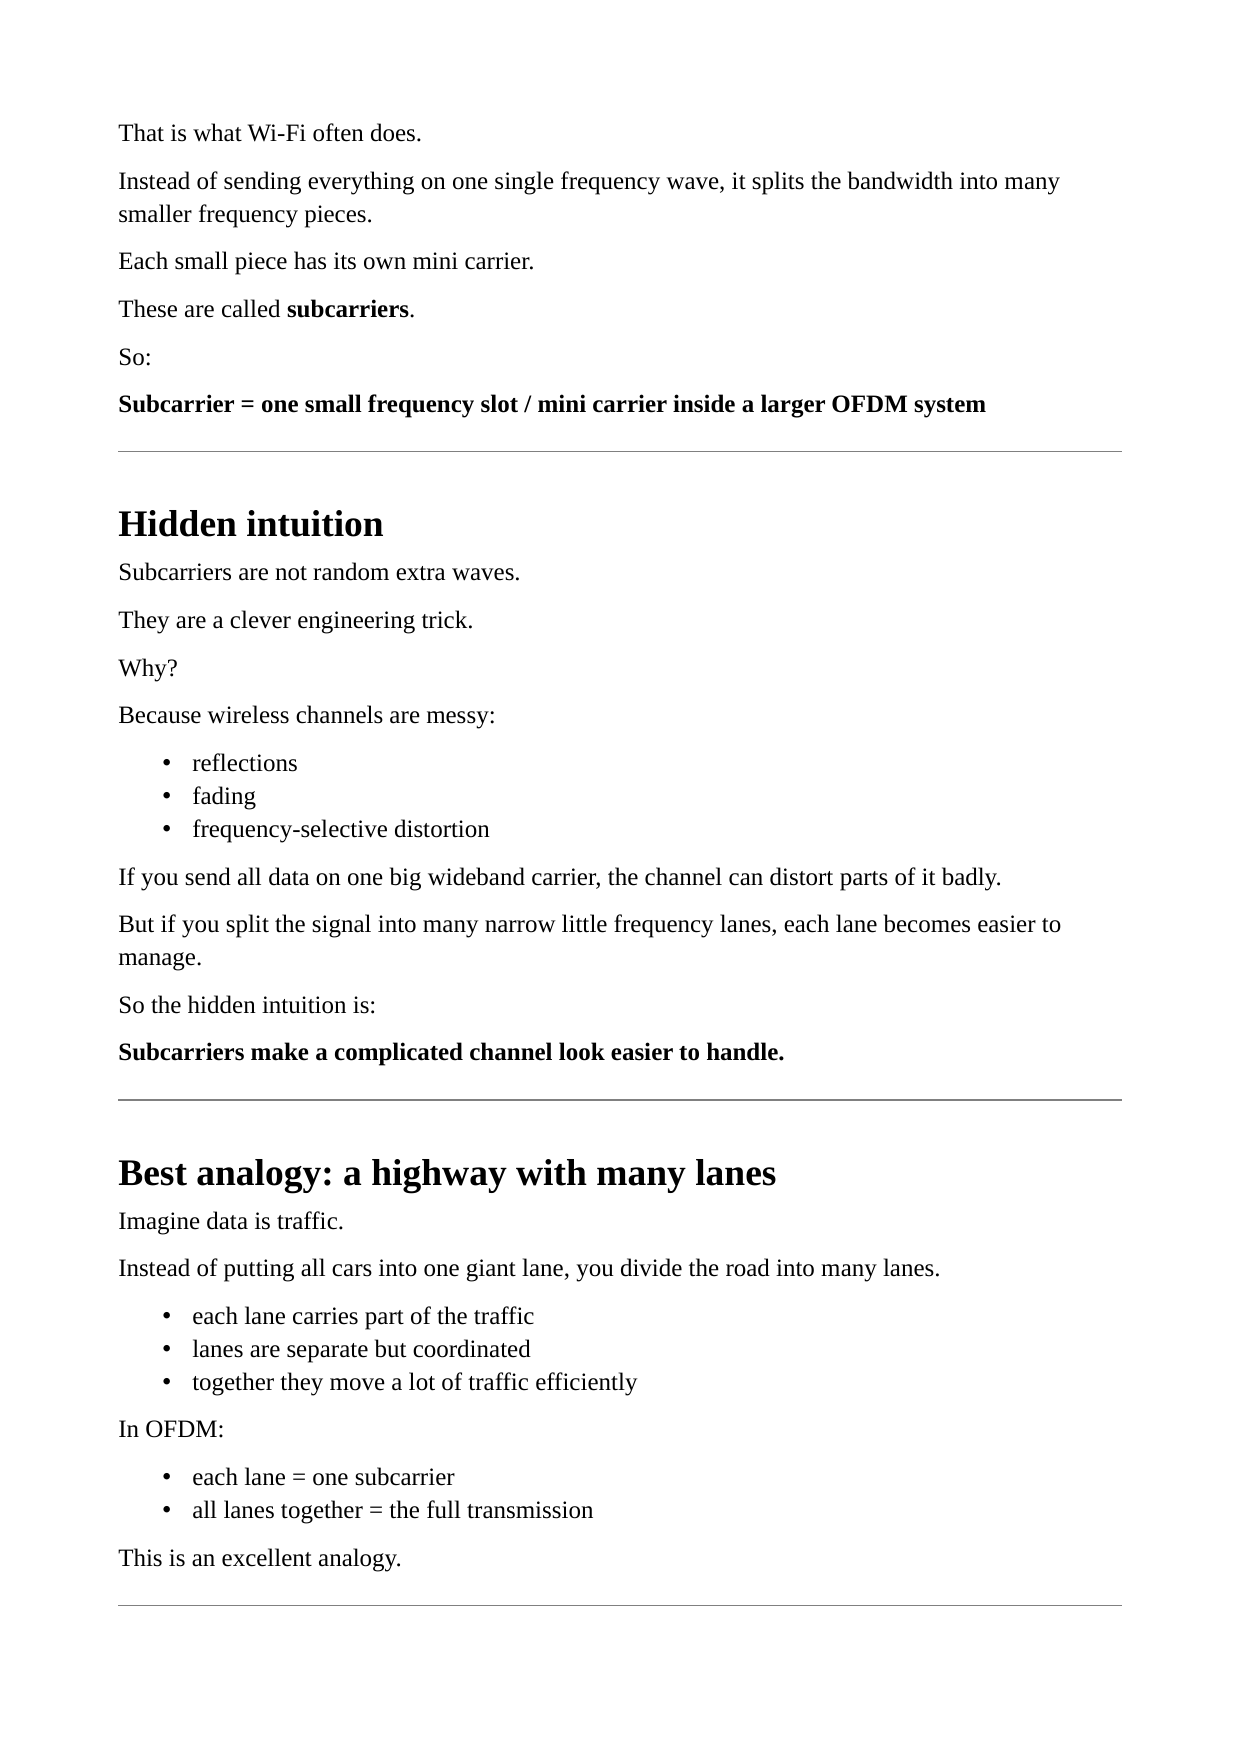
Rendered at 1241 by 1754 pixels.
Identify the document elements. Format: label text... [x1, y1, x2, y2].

text Because wireless channels are messy: [118, 700, 1122, 729]
text Subcarrier = one small frequency slot / mini carrier inside a larger OFDM system [118, 389, 1122, 418]
list all lanes together = the full transmission [162, 1495, 1122, 1524]
list frequency-selective distortion [162, 814, 1122, 843]
text Instead of putting all cars into one giant lane, you divide the road into many lanes. [118, 1253, 1122, 1282]
text Subcarriers make a complicated channel look easier to handle. [118, 1037, 1122, 1066]
list fading [162, 781, 1122, 810]
text That is what Wi-Fi often does. [118, 118, 1122, 147]
text In OFDM: [118, 1414, 1122, 1443]
text But if you split the signal into many narrow little frequency lanes, each lane becomes easier to manage. [118, 909, 1122, 971]
subtitle Hidden intuition [118, 502, 1122, 545]
subtitle Best analogy: a highway with many lanes [118, 1150, 1122, 1193]
text This is an excellent analogy. [118, 1543, 1122, 1572]
list reflections [162, 748, 1122, 777]
list each lane carries part of the traffic [162, 1301, 1122, 1330]
text So: [118, 342, 1122, 370]
text They are a clever engineering trick. [118, 605, 1122, 634]
text Imagine data is traffic. [118, 1206, 1122, 1234]
text If you send all data on one big wideband carrier, the channel can distort parts of it badly. [118, 862, 1122, 890]
text Subcarriers are not random extra waves. [118, 557, 1122, 586]
text Instead of sending everything on one single frequency wave, it splits the bandwidth into many smaller frequency pieces. [118, 166, 1122, 227]
text So the hidden intuition is: [118, 990, 1122, 1018]
text Why? [118, 653, 1122, 681]
list each lane = one subcarrier [162, 1462, 1122, 1491]
list lanes are separate but coordinated [162, 1334, 1122, 1363]
text Each small piece has its own mini carrier. [118, 246, 1122, 275]
list together they move a lot of traffic efficiently [162, 1367, 1122, 1396]
text These are called subcarriers. [118, 294, 1122, 323]
